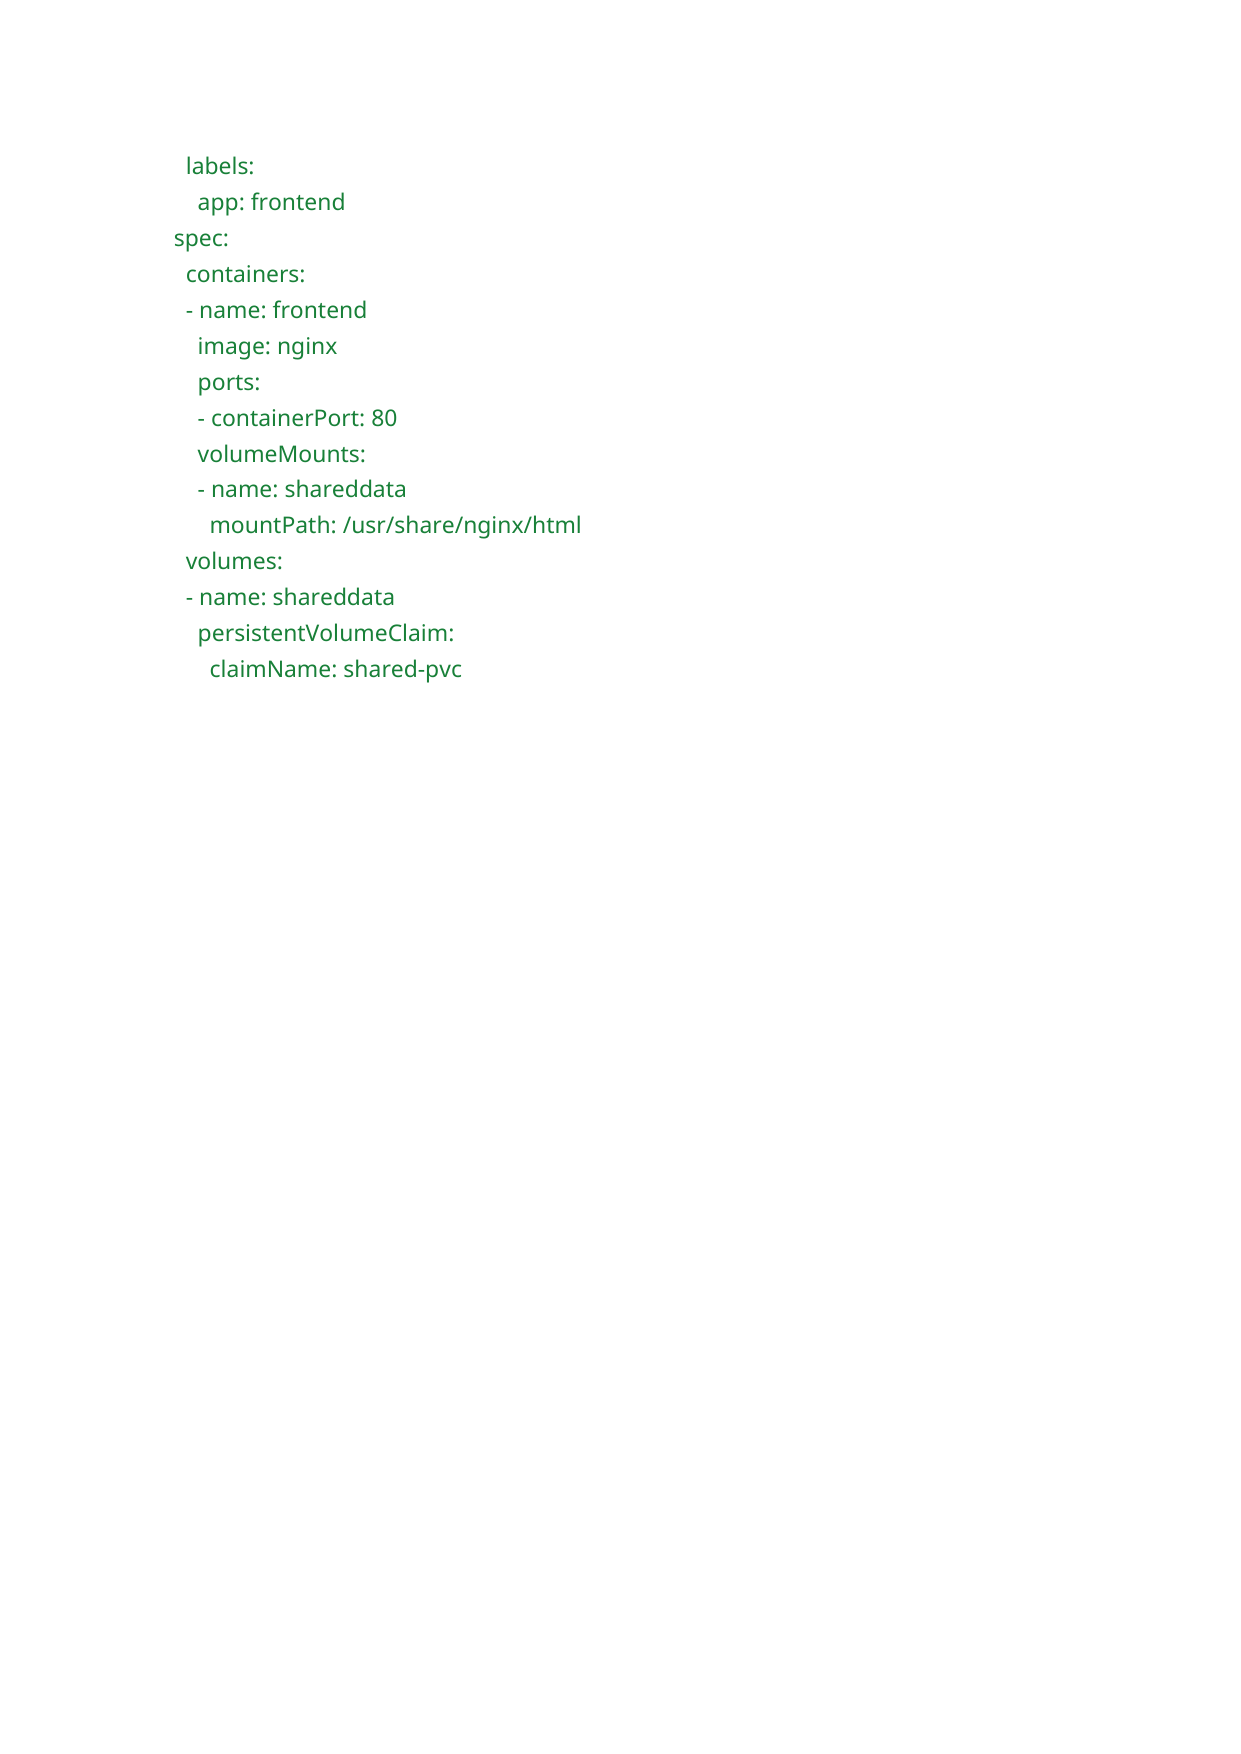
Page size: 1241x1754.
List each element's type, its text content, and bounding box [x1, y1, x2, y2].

text claimName: shared-pvc [150, 653, 1090, 684]
text - name: frontend [150, 294, 1090, 325]
text - name: shareddata [150, 581, 1090, 612]
text persistentVolumeClaim: [150, 617, 1090, 648]
text containers: [150, 258, 1090, 289]
text volumeMounts: [150, 437, 1090, 469]
text ports: [150, 366, 1090, 397]
text mountPath: /usr/share/nginx/html [150, 509, 1090, 541]
text app: frontend [150, 186, 1090, 217]
text - name: shareddata [150, 473, 1090, 505]
text - containerPort: 80 [150, 402, 1090, 433]
text spec: [150, 222, 1090, 253]
text labels: [150, 150, 1090, 181]
text volumes: [150, 545, 1090, 577]
text image: nginx [150, 330, 1090, 361]
